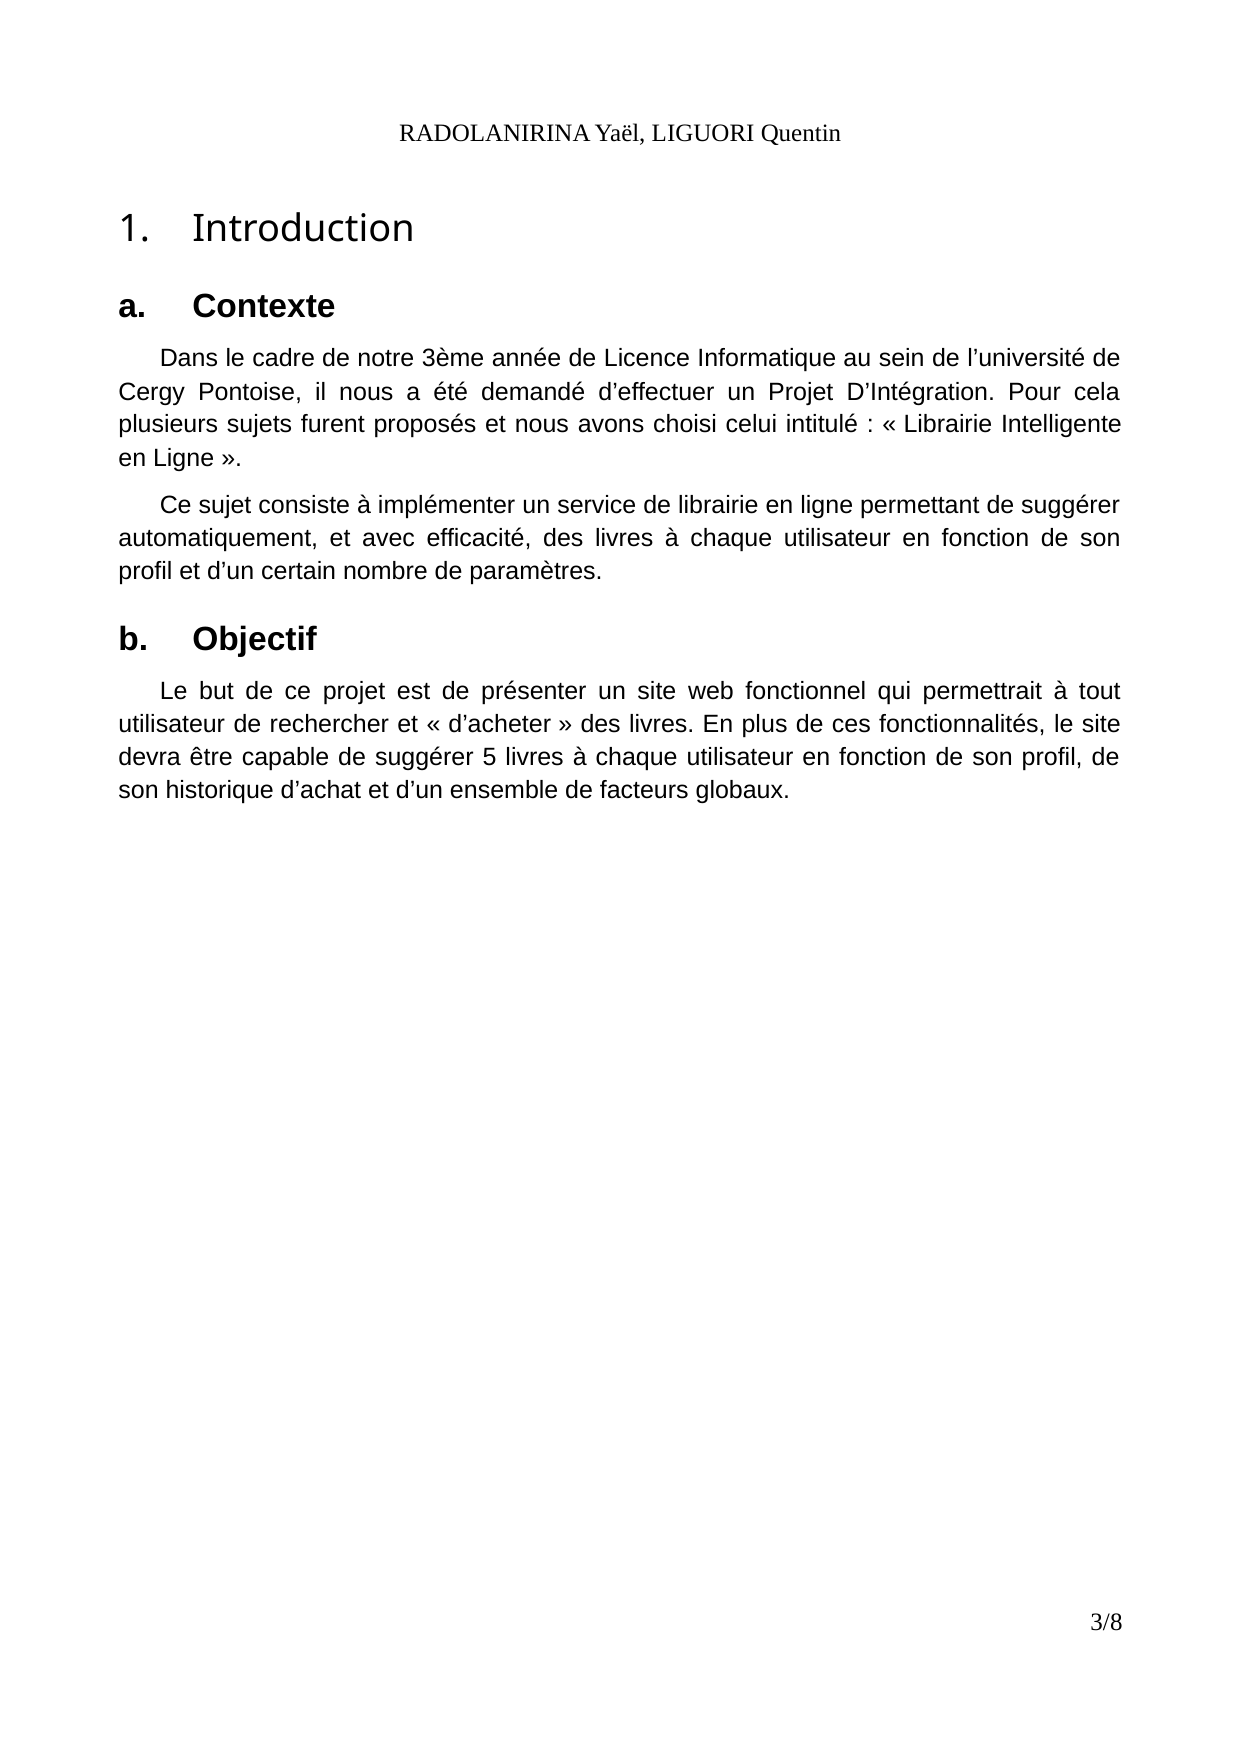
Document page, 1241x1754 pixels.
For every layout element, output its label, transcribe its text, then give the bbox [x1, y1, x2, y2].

text Dans le cadre de notre 3ème année de Licence Informatique au sein de l’université de Cergy Pontoise, il nous a été demandé d’effectuer un Projet D’Intégration. Pour cela plusieurs sujets furent proposés et nous avons choisi celui intitulé : « Librairie Intelligente en Ligne ». [118, 343, 1122, 471]
subtitle Introduction [118, 201, 1122, 253]
subtitle Contexte [118, 286, 1122, 325]
text Le but de ce projet est de présenter un site web fonctionnel qui permettrait à tout utilisateur de rechercher et « d’acheter » des livres. En plus de ces fonctionnalités, le site devra être capable de suggérer 5 livres à chaque utilisateur en fonction de son profil, de son historique d’achat et d’un ensemble de facteurs globaux. [118, 676, 1122, 804]
text Ce sujet consiste à implémenter un service de librairie en ligne permettant de suggérer automatiquement, et avec efficacité, des livres à chaque utilisateur en fonction de son profil et d’un certain nombre de paramètres. [118, 490, 1122, 585]
subtitle Objectif [118, 619, 1122, 658]
